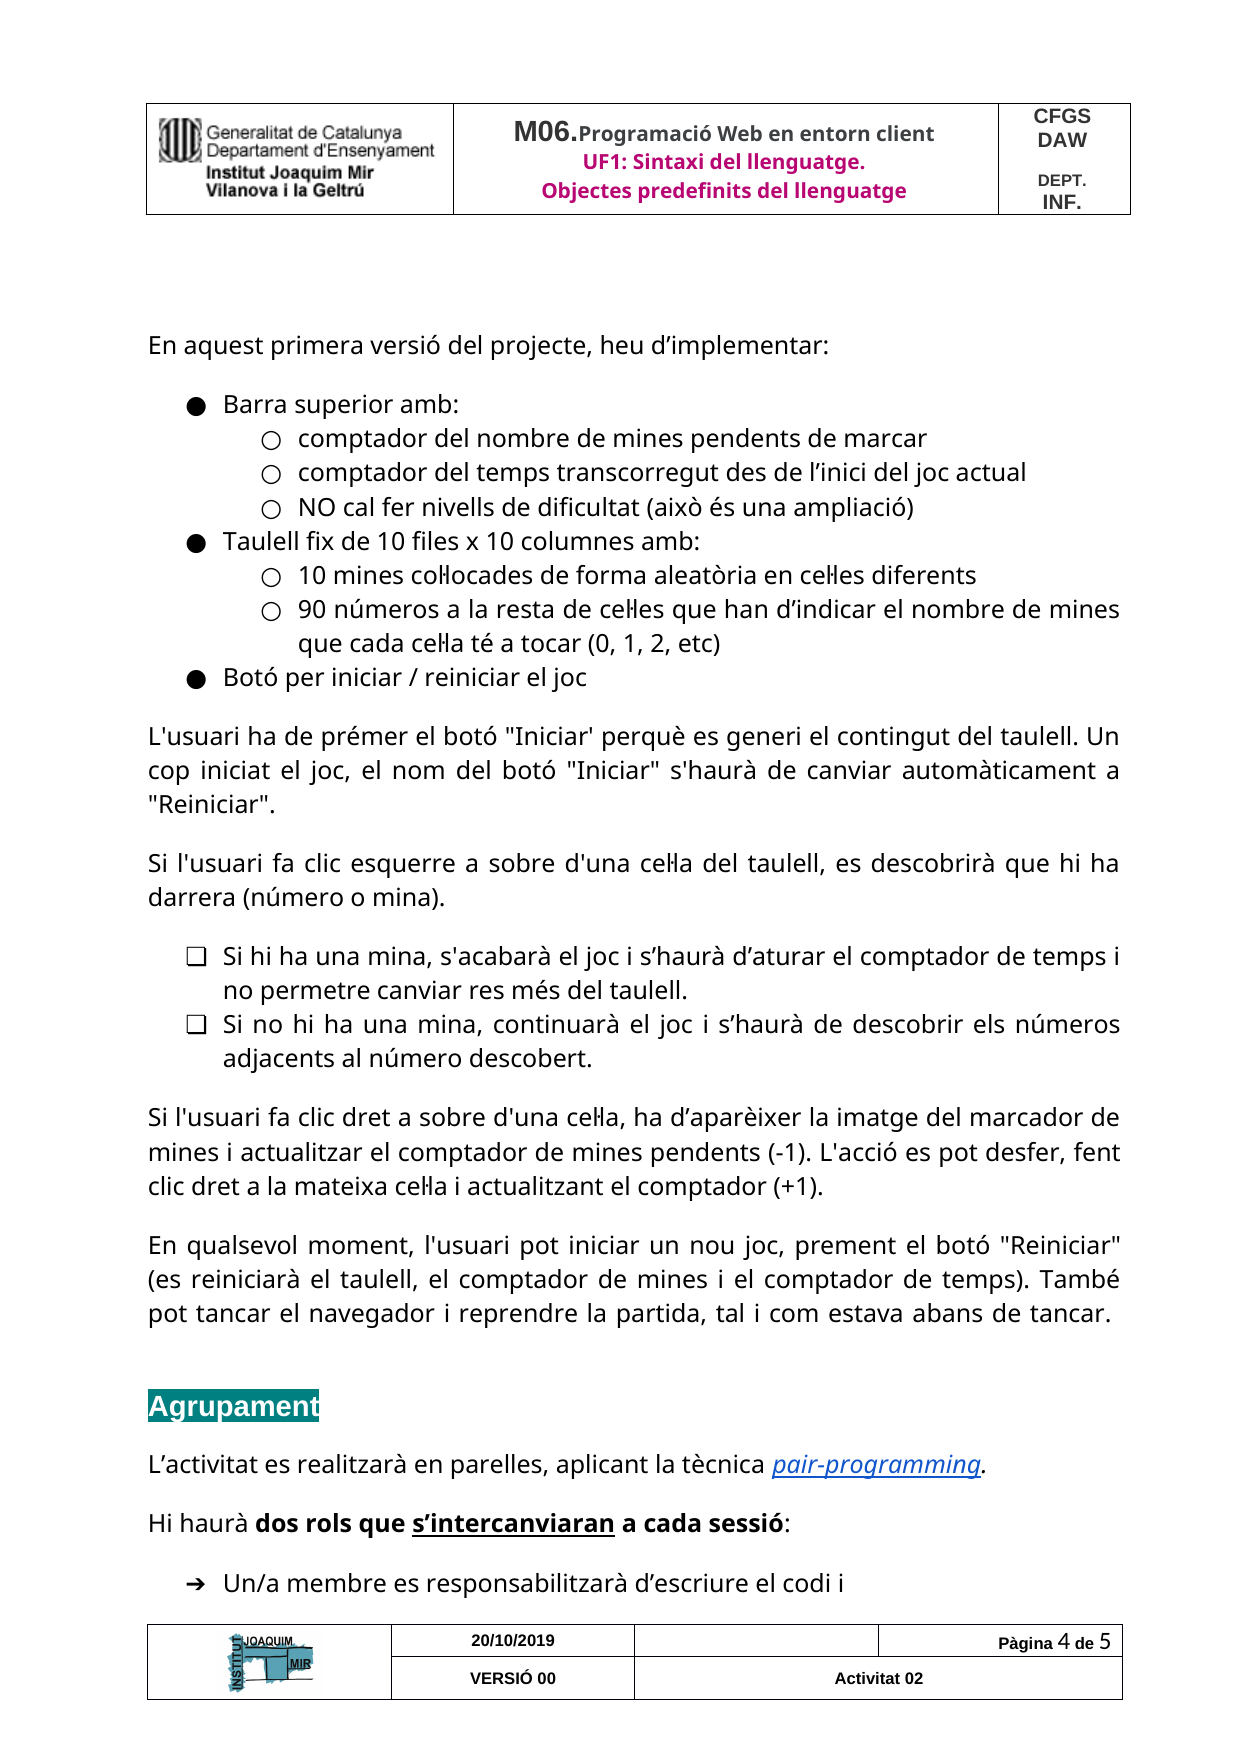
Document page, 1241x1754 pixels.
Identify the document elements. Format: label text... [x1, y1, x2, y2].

list Si no hi ha una mina, continuarà el joc i s’haurà de descobrir els números adjacents al número descobert. [185, 1007, 1122, 1075]
text L'usuari ha de prémer el botó "Iniciar' perquè es generi el contingut del taulell. Un cop iniciat el joc, el nom del botó "Iniciar" s'haurà de canviar automàticament a "Reiniciar". [148, 718, 1122, 821]
text Si l'usuari fa clic esquerre a sobre d'una cel·la del taulell, es descobrirà que hi ha darrera (número o mina). [148, 846, 1122, 914]
picture [215, 1630, 323, 1695]
list Si hi ha una mina, s'acabarà el joc i s’haurà d’aturar el comptador de temps i no permetre canviar res més del taulell. [185, 939, 1122, 1007]
list 90 números a la resta de cel·les que han d’indicar el nombre de mines que cada cel·la té a tocar (0, 1, 2, etc) [260, 591, 1122, 659]
list Un/a membre es responsabilitzarà d’escriure el codi i [185, 1565, 1122, 1599]
text Si l'usuari fa clic dret a sobre d'una cel·la, ha d’aparèixer la imatge del marcador de mines i actualitzar el comptador de mines pendents (-1). L'acció es pot desfer, fent clic dret a la mateixa cel·la i actualitzant el comptador (+1). [148, 1100, 1122, 1202]
list Taulell fix de 10 files x 10 columnes amb: [185, 523, 1122, 557]
text En aquest primera versió del projecte, heu d’implementar: [148, 328, 1122, 362]
picture [152, 111, 446, 207]
list 10 mines col·locades de forma aleatòria en cel·les diferents [260, 557, 1122, 591]
text L’activitat es realitzarà en parelles, aplicant la tècnica pair-programming. [148, 1447, 1122, 1481]
text Hi haurà dos rols que s’intercanviaran a cada sessió: [148, 1506, 1122, 1540]
list comptador del nombre de mines pendents de marcar [260, 421, 1122, 455]
text En qualsevol moment, l'usuari pot iniciar un nou joc, prement el botó "Reiniciar" (es reiniciarà el taulell, el comptador de mines i el comptador de temps). També pot tancar el navegador i reprendre la partida, tal i com estava abans de tancar. [148, 1227, 1122, 1363]
text Agrupament [148, 1388, 1122, 1422]
list comptador del temps transcorregut des de l’inici del joc actual [260, 455, 1122, 489]
list Barra superior amb: [185, 387, 1122, 421]
list NO cal fer nivells de dificultat (això és una ampliació) [260, 489, 1122, 523]
list Botó per iniciar / reiniciar el joc [185, 659, 1122, 693]
